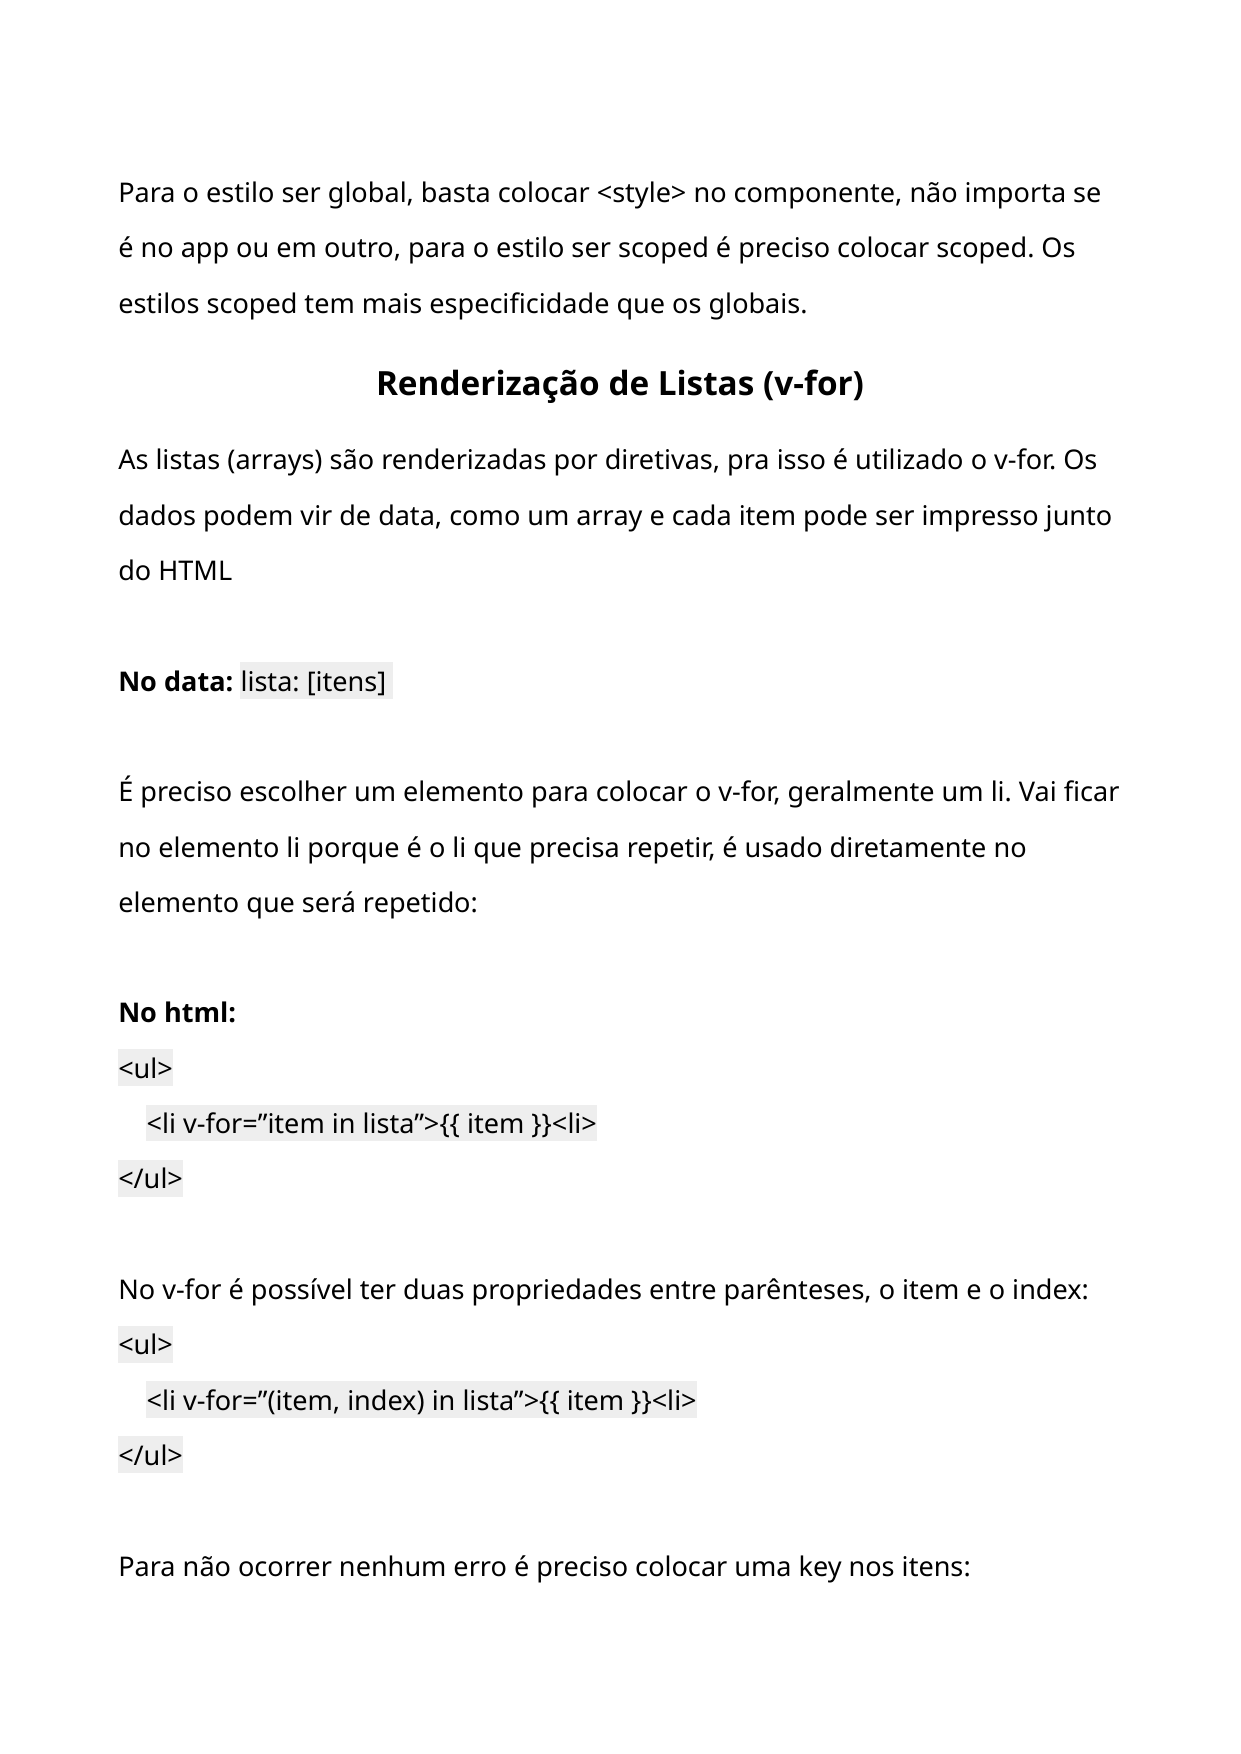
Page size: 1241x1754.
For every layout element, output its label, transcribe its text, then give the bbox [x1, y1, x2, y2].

text No v-for é possível ter duas propriedades entre parênteses, o item e o index: [118, 1271, 1122, 1307]
text No html: [118, 994, 1122, 1031]
text </ul> [118, 1436, 1122, 1473]
text </ul> [118, 1160, 1122, 1197]
text Para o estilo ser global, basta colocar <style> no componente, não importa se é no app ou em outro, para o estilo ser scoped é preciso colocar scoped. Os estilos scoped tem mais especificidade que os globais. [118, 173, 1122, 321]
text É preciso escolher um elemento para colocar o v-for, geralmente um li. Vai ficar no elemento li porque é o li que precisa repetir, é usado diretamente no elemento que será repetido: [118, 773, 1122, 920]
text <li v-for=”(item, index) in lista”>{{ item }}<li> [118, 1381, 1122, 1418]
text No data: lista: [itens] [118, 662, 1122, 699]
text <li v-for=”item in lista”>{{ item }}<li> [118, 1104, 1122, 1141]
text Para não ocorrer nenhum erro é preciso colocar uma key nos itens: [118, 1547, 1122, 1584]
text <ul> [118, 1049, 1122, 1086]
text <ul> [118, 1326, 1122, 1363]
text As listas (arrays) são renderizadas por diretivas, pra isso é utilizado o v-for. Os dados podem vir de data, como um array e cada item pode ser impresso junto do HTML [118, 441, 1122, 588]
subtitle Renderização de Listas (v-for) [118, 360, 1122, 406]
